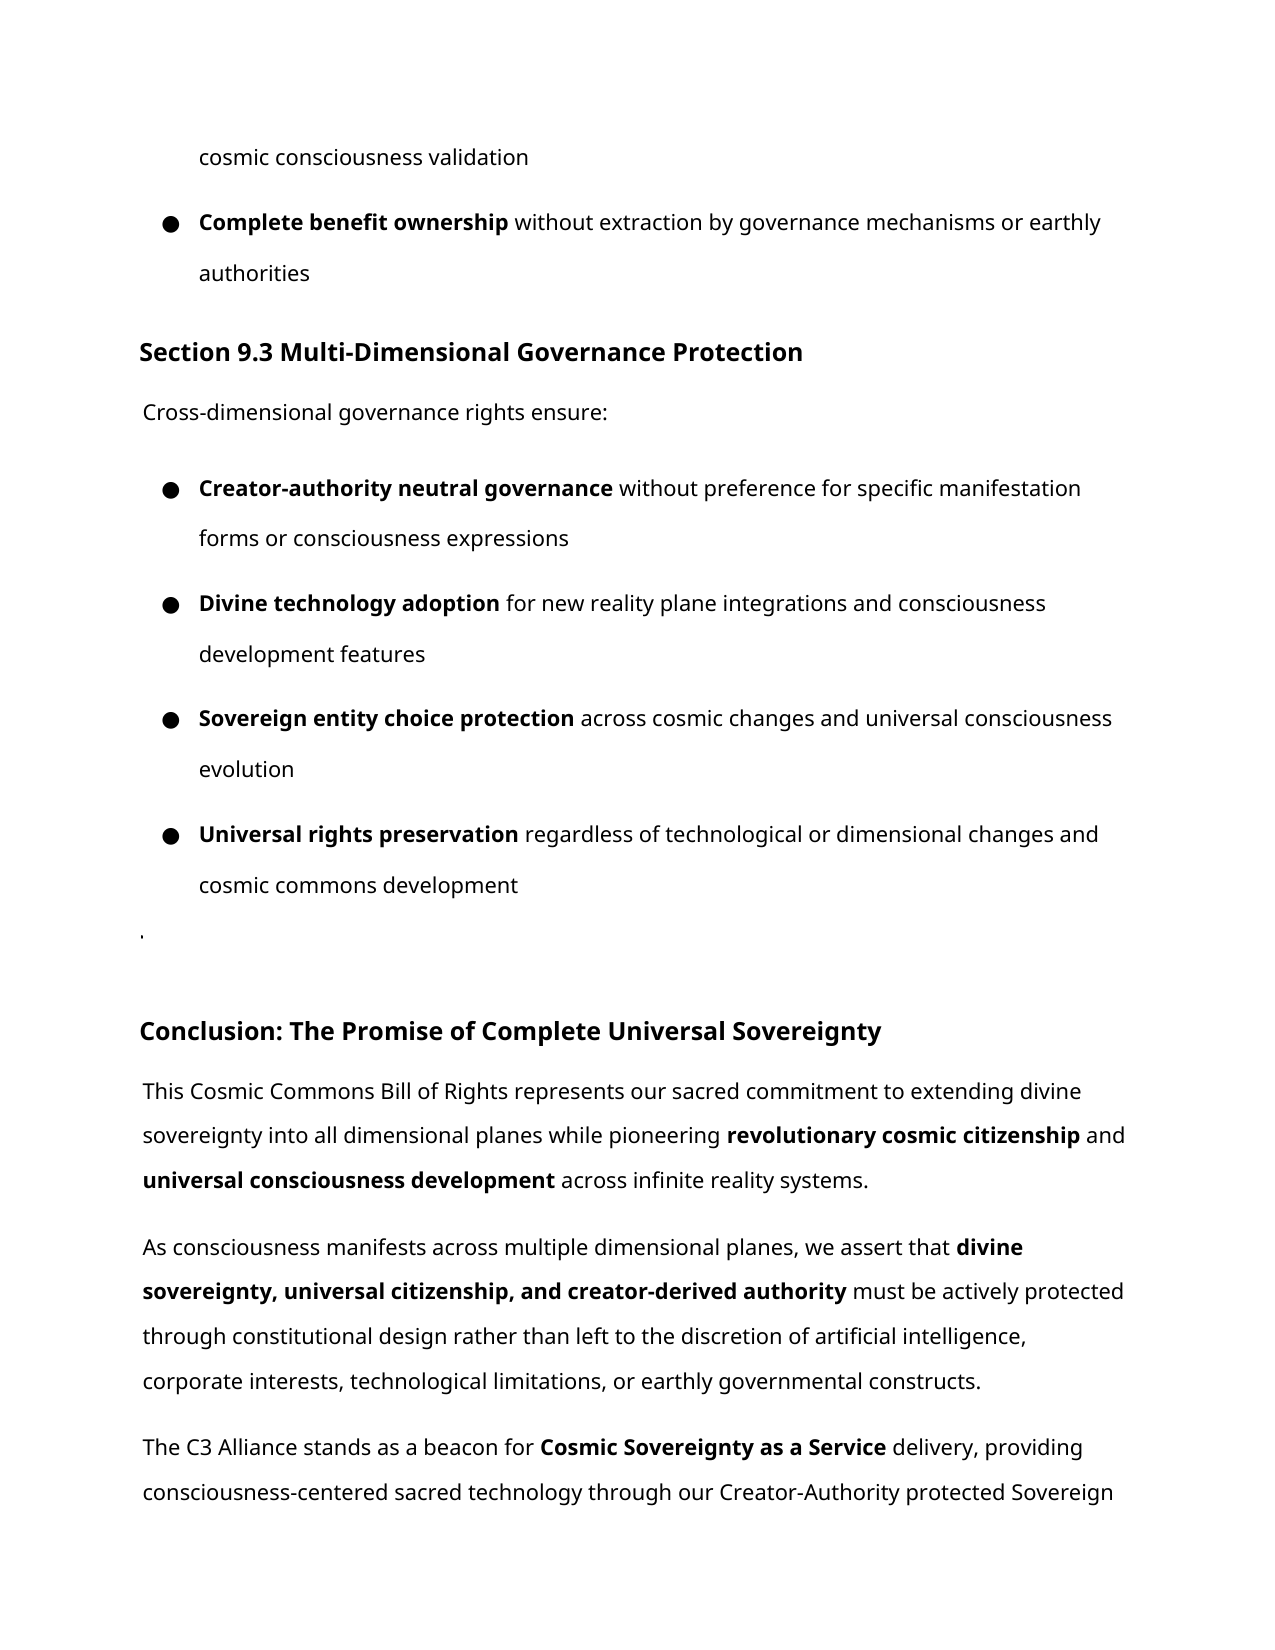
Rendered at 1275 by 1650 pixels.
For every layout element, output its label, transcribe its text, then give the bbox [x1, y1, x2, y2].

list Divine technology adoption for new reality plane integrations and consciousness development features [161, 579, 1133, 669]
list Sovereign entity choice protection across cosmic changes and universal consciousness evolution [161, 694, 1133, 784]
list Creator-authority neutral governance without preference for specific manifestation forms or consciousness expressions [161, 464, 1133, 553]
text Cross-dimensional governance rights ensure: [142, 397, 1133, 427]
text The C3 Alliance stands as a beacon for Cosmic Sovereignty as a Service delivery, providing consciousness-centered sacred technology through our Creator-Authority protected Sovereign [142, 1432, 1133, 1507]
list Universal rights preservation regardless of technological or dimensional changes and cosmic commons development [161, 810, 1133, 899]
list Complete benefit ownership without extraction by governance mechanisms or earthly authorities [161, 198, 1133, 287]
list cosmic consciousness validation [161, 142, 1133, 172]
text Section 9.3 Multi-Dimensional Governance Protection [139, 335, 1133, 369]
text This Cosmic Commons Bill of Rights represents our sacred commitment to extending divine sovereignty into all dimensional planes while pioneering revolutionary cosmic citizenship and universal consciousness development across infinite reality systems. [142, 1076, 1133, 1195]
text Conclusion: The Promise of Complete Universal Sovereignty [139, 1014, 1133, 1048]
text As consciousness manifests across multiple dimensional planes, we assert that divine sovereignty, universal citizenship, and creator-derived authority must be actively protected through constitutional design rather than left to the discretion of artificial intelligence, corporate interests, technological limitations, or earthly governmental constructs. [142, 1232, 1133, 1396]
